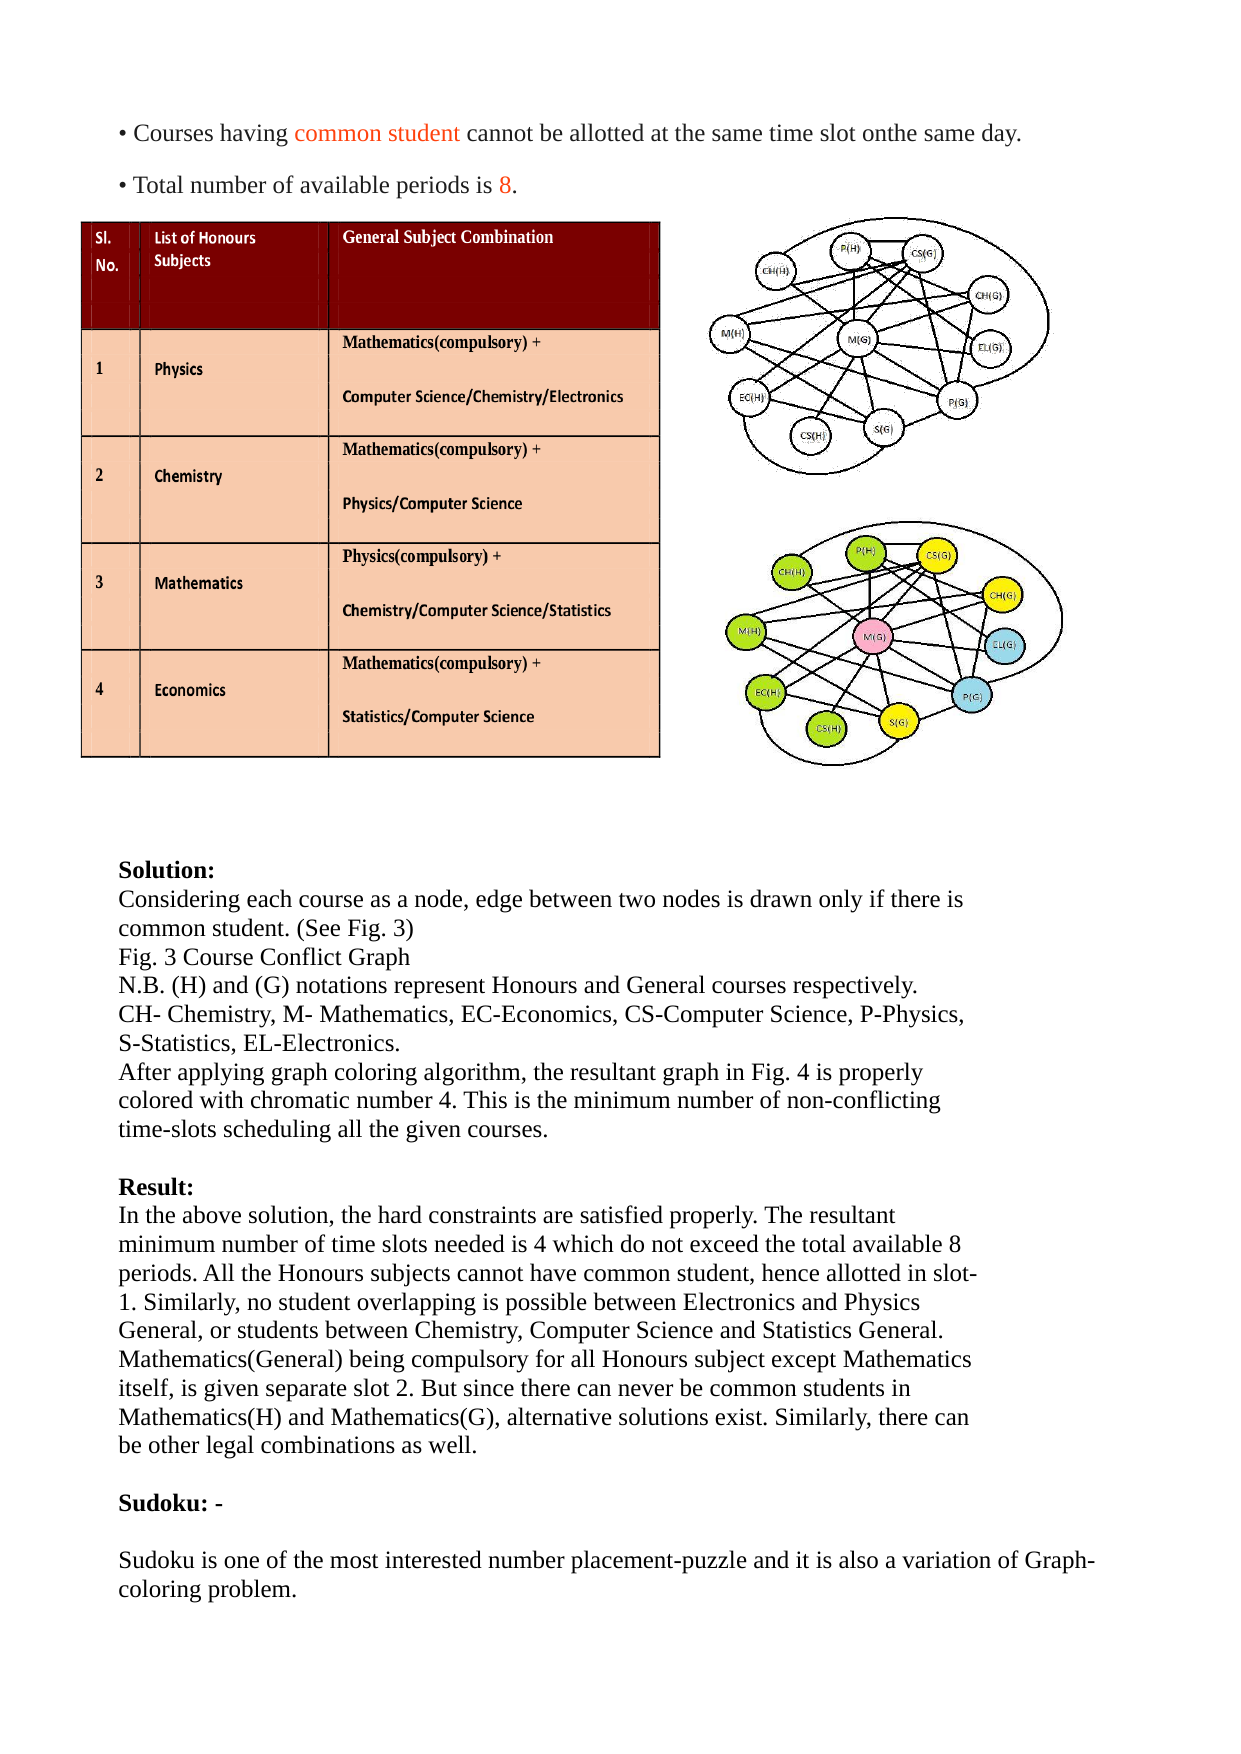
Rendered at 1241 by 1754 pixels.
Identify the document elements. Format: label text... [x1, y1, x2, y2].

text • Total number of available periods is 8. [118, 171, 1122, 199]
text N.B. (H) and (G) notations represent Honours and General courses respectively. [118, 971, 1122, 999]
text 1. Similarly, no student overlapping is possible between Electronics and Physics [118, 1287, 1122, 1316]
text Mathematics(General) being compulsory for all Honours subject except Mathematics [118, 1344, 1122, 1373]
text In the above solution, the hard constraints are satisfied properly. The resultant [118, 1201, 1122, 1229]
text be other legal combinations as well. [118, 1431, 1122, 1459]
text minimum number of time slots needed is 4 which do not exceed the total available 8 [118, 1229, 1122, 1258]
text Fig. 3 Course Conflict Graph [118, 942, 1122, 971]
text Solution: [118, 856, 1122, 884]
text • Courses having common student cannot be allotted at the same time slot onthe same day. [118, 118, 1122, 147]
text Sudoku is one of the most interested number placement-puzzle and it is also a variation of Graph-coloring problem. [118, 1546, 1122, 1603]
text S-Statistics, EL-Electronics. [118, 1028, 1122, 1057]
text General, or students between Chemistry, Computer Science and Statistics General. [118, 1316, 1122, 1344]
text periods. All the Honours subjects cannot have common student, hence allotted in slot- [118, 1258, 1122, 1287]
text Result: [118, 1172, 1122, 1201]
picture [713, 511, 1083, 777]
text Considering each course as a node, edge between two nodes is drawn only if there is [118, 884, 1122, 913]
picture [72, 199, 667, 763]
text itself, is given separate slot 2. But since there can never be common students in [118, 1373, 1122, 1402]
text Sudoku: - [118, 1488, 1122, 1517]
text CH- Chemistry, M- Mathematics, EC-Economics, CS-Computer Science, P-Physics, [118, 999, 1122, 1028]
picture [697, 206, 1068, 488]
text common student. (See Fig. 3) [118, 913, 1122, 942]
text After applying graph coloring algorithm, the resultant graph in Fig. 4 is properly [118, 1057, 1122, 1086]
text colored with chromatic number 4. This is the minimum number of non-conflicting [118, 1086, 1122, 1114]
text time-slots scheduling all the given courses. [118, 1114, 1122, 1143]
text Mathematics(H) and Mathematics(G), alternative solutions exist. Similarly, there can [118, 1402, 1122, 1431]
